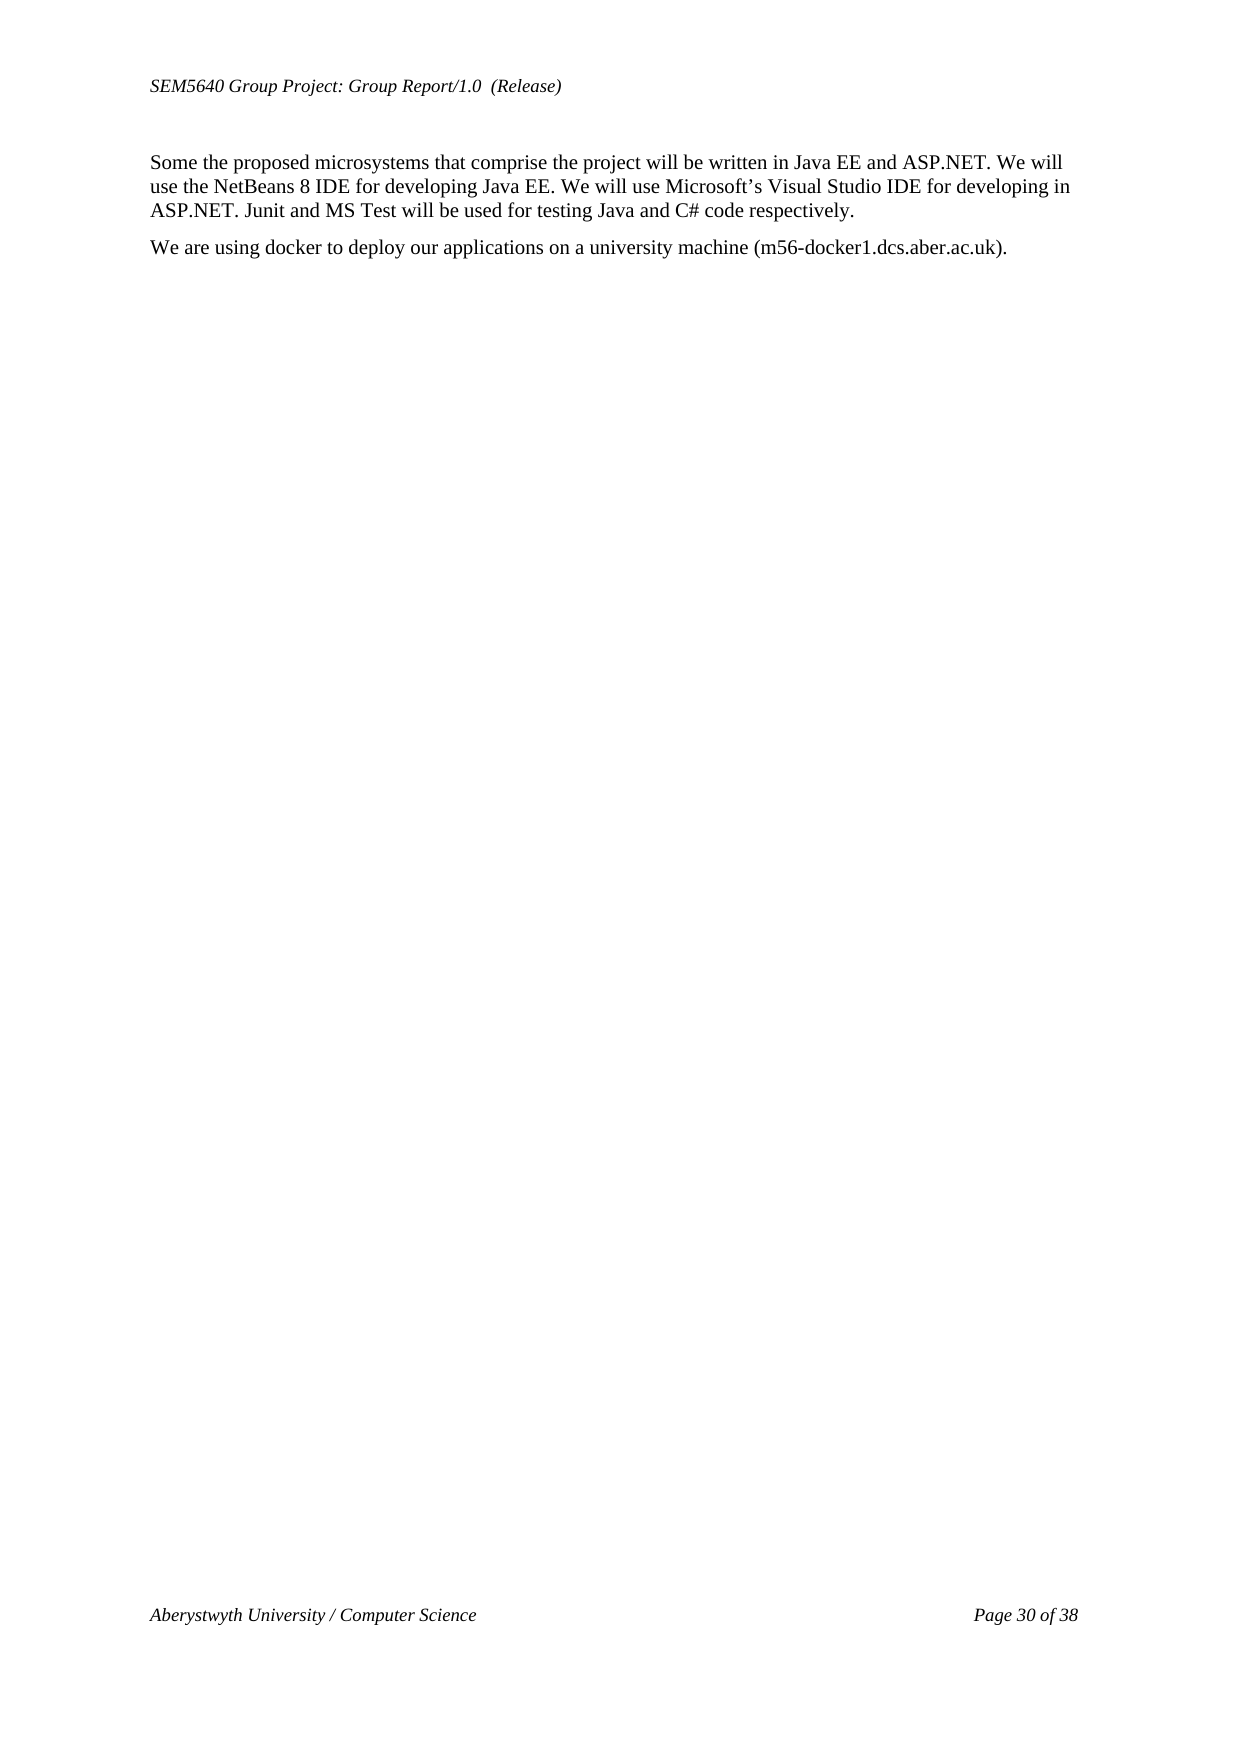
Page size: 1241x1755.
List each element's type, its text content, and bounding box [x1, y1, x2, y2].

text Some the proposed microsystems that comprise the project will be written in Java EE and ASP.NET. We will use the NetBeans 8 IDE for developing Java EE. We will use Microsoft’s Visual Studio IDE for developing in ASP.NET. Junit and MS Test will be used for testing Java and C# code respectively. [150, 150, 1090, 222]
text We are using docker to deploy our applications on a university machine (m56-docker1.dcs.aber.ac.uk). [150, 235, 1090, 259]
